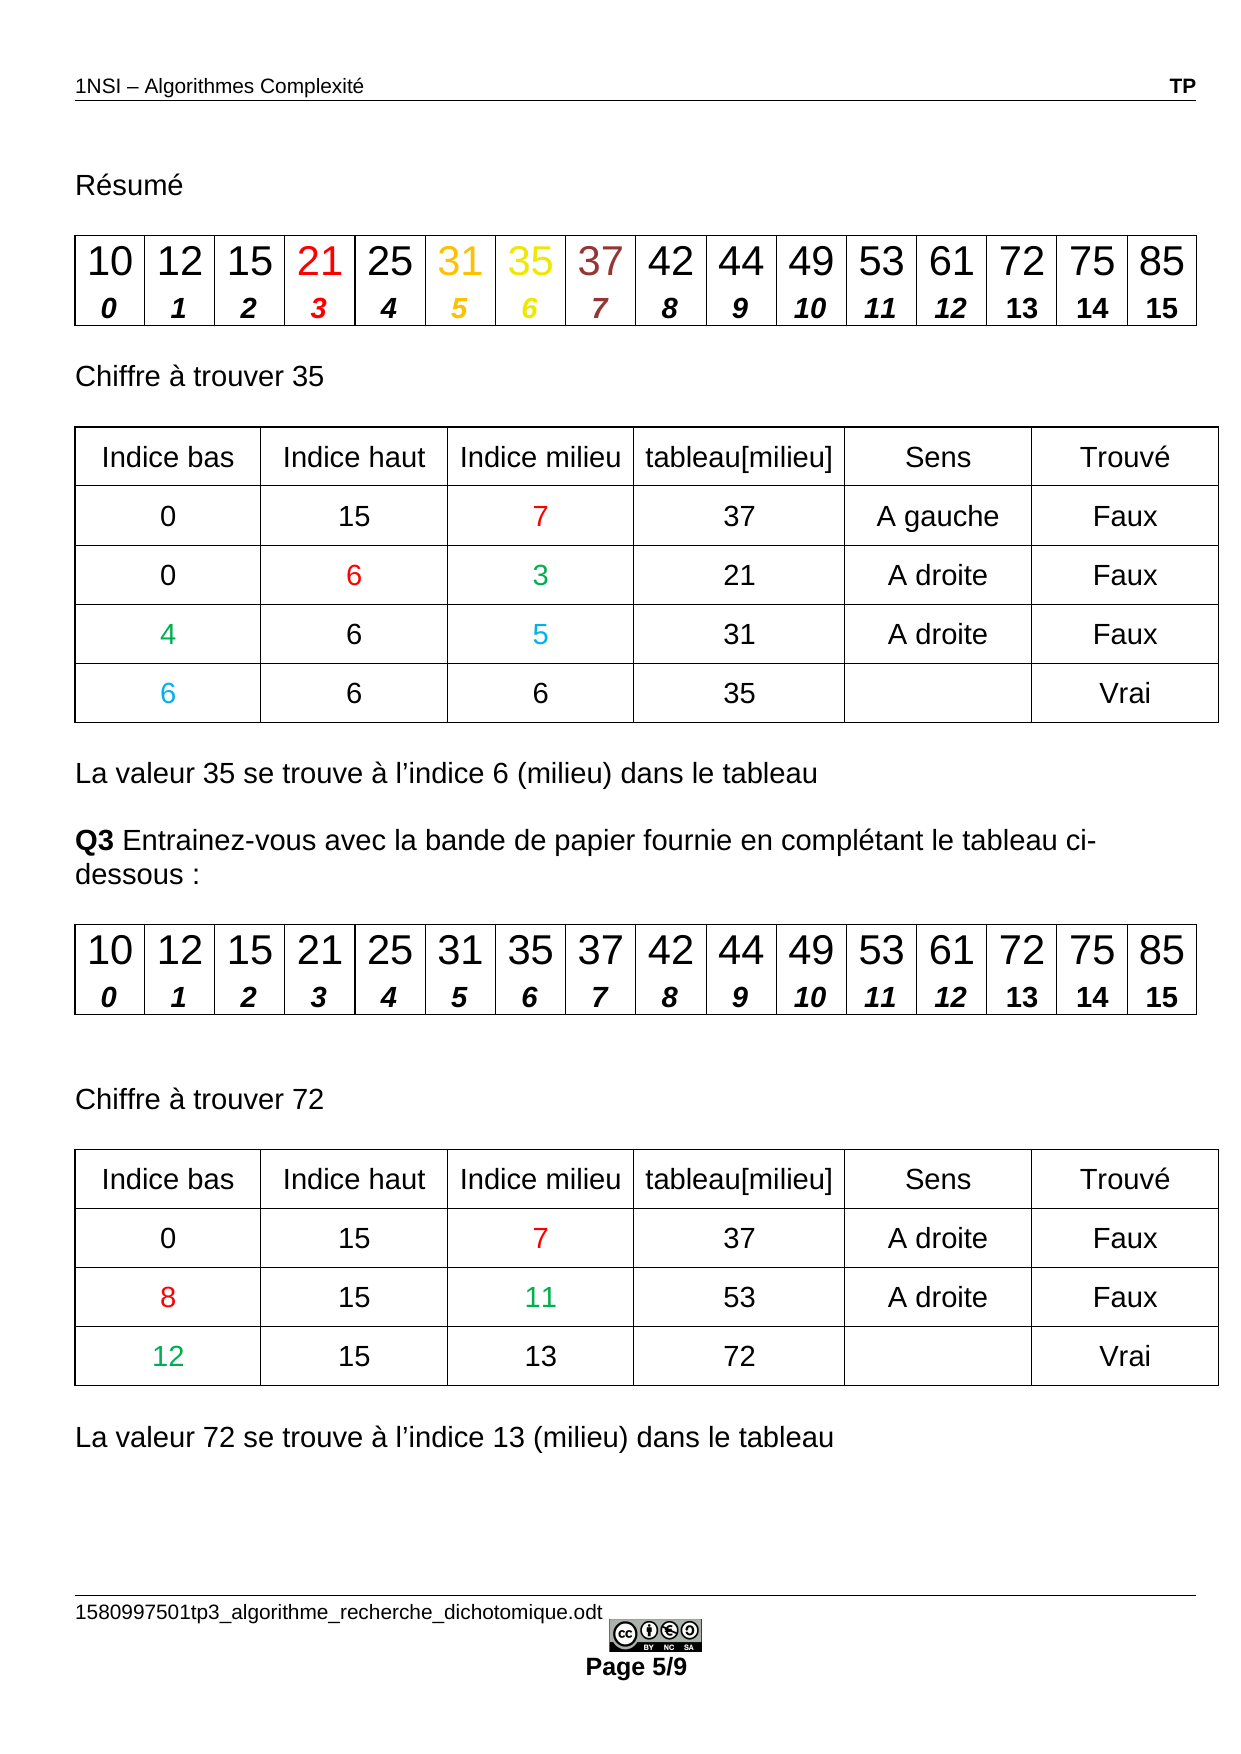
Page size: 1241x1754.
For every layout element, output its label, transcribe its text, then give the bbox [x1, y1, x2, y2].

table_cell 37 [634, 486, 844, 544]
table_header Indice bas [76, 428, 260, 485]
table_cell Faux [1032, 605, 1218, 663]
table_cell Faux [1032, 1268, 1218, 1326]
table_header 61 12 [917, 236, 986, 325]
table_header 10 0 [76, 236, 144, 325]
table_cell 6 [448, 664, 633, 722]
text Q3 Entrainez-vous avec la bande de papier fournie en complétant le tableau ci-dessous : [75, 823, 1196, 890]
table_header 44 9 [707, 236, 776, 325]
table_header Indice bas [76, 1150, 260, 1208]
table_cell 21 [634, 546, 844, 603]
table_cell A droite [845, 1209, 1031, 1267]
table_cell 15 [261, 486, 447, 544]
table_header 31 5 [426, 925, 495, 1014]
table_cell 0 [76, 486, 260, 544]
table_cell A droite [845, 605, 1031, 663]
text La valeur 72 se trouve à l’indice 13 (milieu) dans le tableau [75, 1420, 1196, 1453]
table_cell Vrai [1032, 1327, 1218, 1385]
table_cell 12 [76, 1327, 260, 1385]
table_header 42 8 [636, 236, 706, 325]
table_header 44 9 [707, 925, 776, 1014]
table_header 35 6 [496, 925, 565, 1014]
table_cell 6 [261, 546, 447, 603]
table_header 12 1 [145, 925, 214, 1014]
table_header 49 10 [777, 925, 846, 1014]
table_header 53 11 [847, 925, 916, 1014]
table_header 15 2 [215, 925, 284, 1014]
table_cell Faux [1032, 546, 1218, 603]
table_cell 5 [448, 605, 633, 663]
table_header Indice milieu [448, 428, 633, 485]
table_cell 35 [634, 664, 844, 722]
table_cell 7 [448, 486, 633, 544]
table_cell 15 [261, 1209, 447, 1267]
table_header 72 13 [987, 236, 1056, 325]
table_cell 53 [634, 1268, 844, 1326]
table_cell Faux [1032, 486, 1218, 544]
table_cell 4 [76, 605, 260, 663]
table_header 37 7 [566, 236, 635, 325]
table_cell A gauche [845, 486, 1031, 544]
table_header 31 5 [426, 236, 495, 325]
table_header 85 15 [1128, 925, 1196, 1014]
table_header 42 8 [636, 925, 706, 1014]
table_cell 6 [76, 664, 260, 722]
table_header Sens [845, 1150, 1031, 1208]
table_header tableau[milieu] [634, 428, 844, 485]
table_header Indice milieu [448, 1150, 633, 1208]
table_header 35 6 [496, 236, 565, 325]
table_header 12 1 [145, 236, 214, 325]
table_cell [845, 664, 1031, 722]
table_header Indice haut [261, 1150, 447, 1208]
table_cell Faux [1032, 1209, 1218, 1267]
table_cell 6 [261, 664, 447, 722]
table_header Indice haut [261, 428, 447, 485]
table_header 10 0 [76, 925, 144, 1014]
table_header 21 3 [285, 236, 354, 325]
picture [609, 1619, 702, 1652]
table_cell 7 [448, 1209, 633, 1267]
table_cell 72 [634, 1327, 844, 1385]
table_header 25 4 [356, 236, 425, 325]
table_header 37 7 [566, 925, 635, 1014]
table_header 53 11 [847, 236, 916, 325]
table_cell 0 [76, 1209, 260, 1267]
text Résumé [75, 168, 1196, 201]
table_header 49 10 [777, 236, 846, 325]
table_header tableau[milieu] [634, 1150, 844, 1208]
table_header Trouvé [1032, 428, 1218, 485]
text La valeur 35 se trouve à l’indice 6 (milieu) dans le tableau [75, 756, 1196, 790]
table_cell 13 [448, 1327, 633, 1385]
table_header 75 14 [1057, 236, 1127, 325]
table_header 15 2 [215, 236, 284, 325]
table_cell 11 [448, 1268, 633, 1326]
table_header Trouvé [1032, 1150, 1218, 1208]
table_header 25 4 [356, 925, 425, 1014]
table_cell 0 [76, 546, 260, 603]
table_cell 8 [76, 1268, 260, 1326]
text Chiffre à trouver 35 [75, 359, 1196, 393]
table_cell 37 [634, 1209, 844, 1267]
table_header 72 13 [987, 925, 1056, 1014]
table_cell 15 [261, 1327, 447, 1385]
table_header Sens [845, 428, 1031, 485]
table_cell 15 [261, 1268, 447, 1326]
table_cell Vrai [1032, 664, 1218, 722]
table_cell 6 [261, 605, 447, 663]
text Chiffre à trouver 72 [75, 1082, 1196, 1115]
table_cell A droite [845, 546, 1031, 603]
table_cell A droite [845, 1268, 1031, 1326]
table_cell 31 [634, 605, 844, 663]
table_cell [845, 1327, 1031, 1385]
table_header 61 12 [917, 925, 986, 1014]
table_header 21 3 [285, 925, 354, 1014]
table_header 85 15 [1128, 236, 1196, 325]
table_header 75 14 [1057, 925, 1127, 1014]
table_cell 3 [448, 546, 633, 603]
